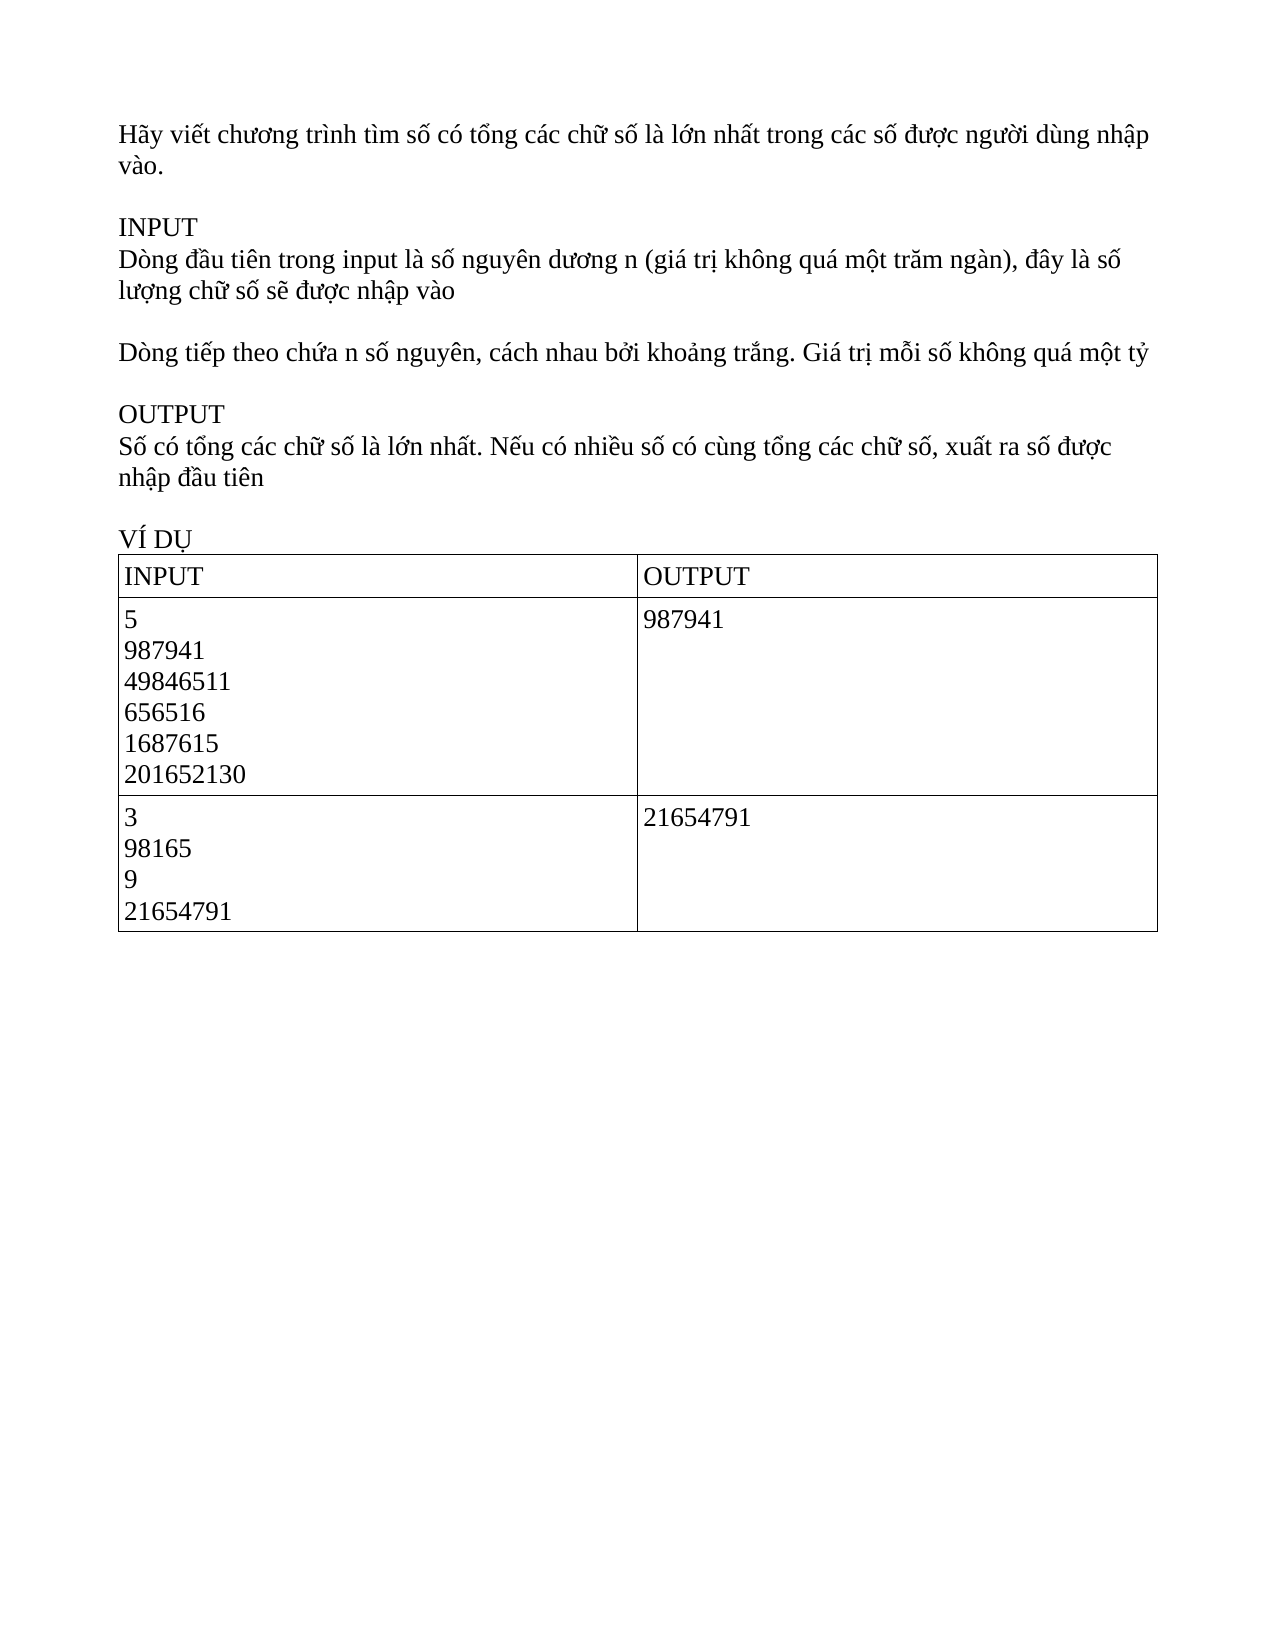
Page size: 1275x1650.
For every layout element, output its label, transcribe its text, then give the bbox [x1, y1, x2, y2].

table_header INPUT [119, 555, 637, 597]
text Số có tổng các chữ số là lớn nhất. Nếu có nhiều số có cùng tổng các chữ số, xuất ra số được nhập đầu tiên [118, 429, 1157, 492]
table_cell 987941 [638, 598, 1157, 795]
table_cell 3 98165 9 21654791 [119, 796, 637, 931]
table_cell 5 987941 49846511 656516 1687615 201652130 [119, 598, 637, 795]
text VÍ DỤ [118, 523, 1157, 554]
text Dòng tiếp theo chứa n số nguyên, cách nhau bởi khoảng trắng. Giá trị mỗi số không quá một tỷ [118, 336, 1157, 367]
text INPUT [118, 212, 1157, 243]
table_header OUTPUT [638, 555, 1157, 597]
text Dòng đầu tiên trong input là số nguyên dương n (giá trị không quá một trăm ngàn), đây là số lượng chữ số sẽ được nhập vào [118, 243, 1157, 305]
text Hãy viết chương trình tìm số có tổng các chữ số là lớn nhất trong các số được người dùng nhập vào. [118, 118, 1157, 180]
text OUTPUT [118, 398, 1157, 429]
table_cell 21654791 [638, 796, 1157, 931]
